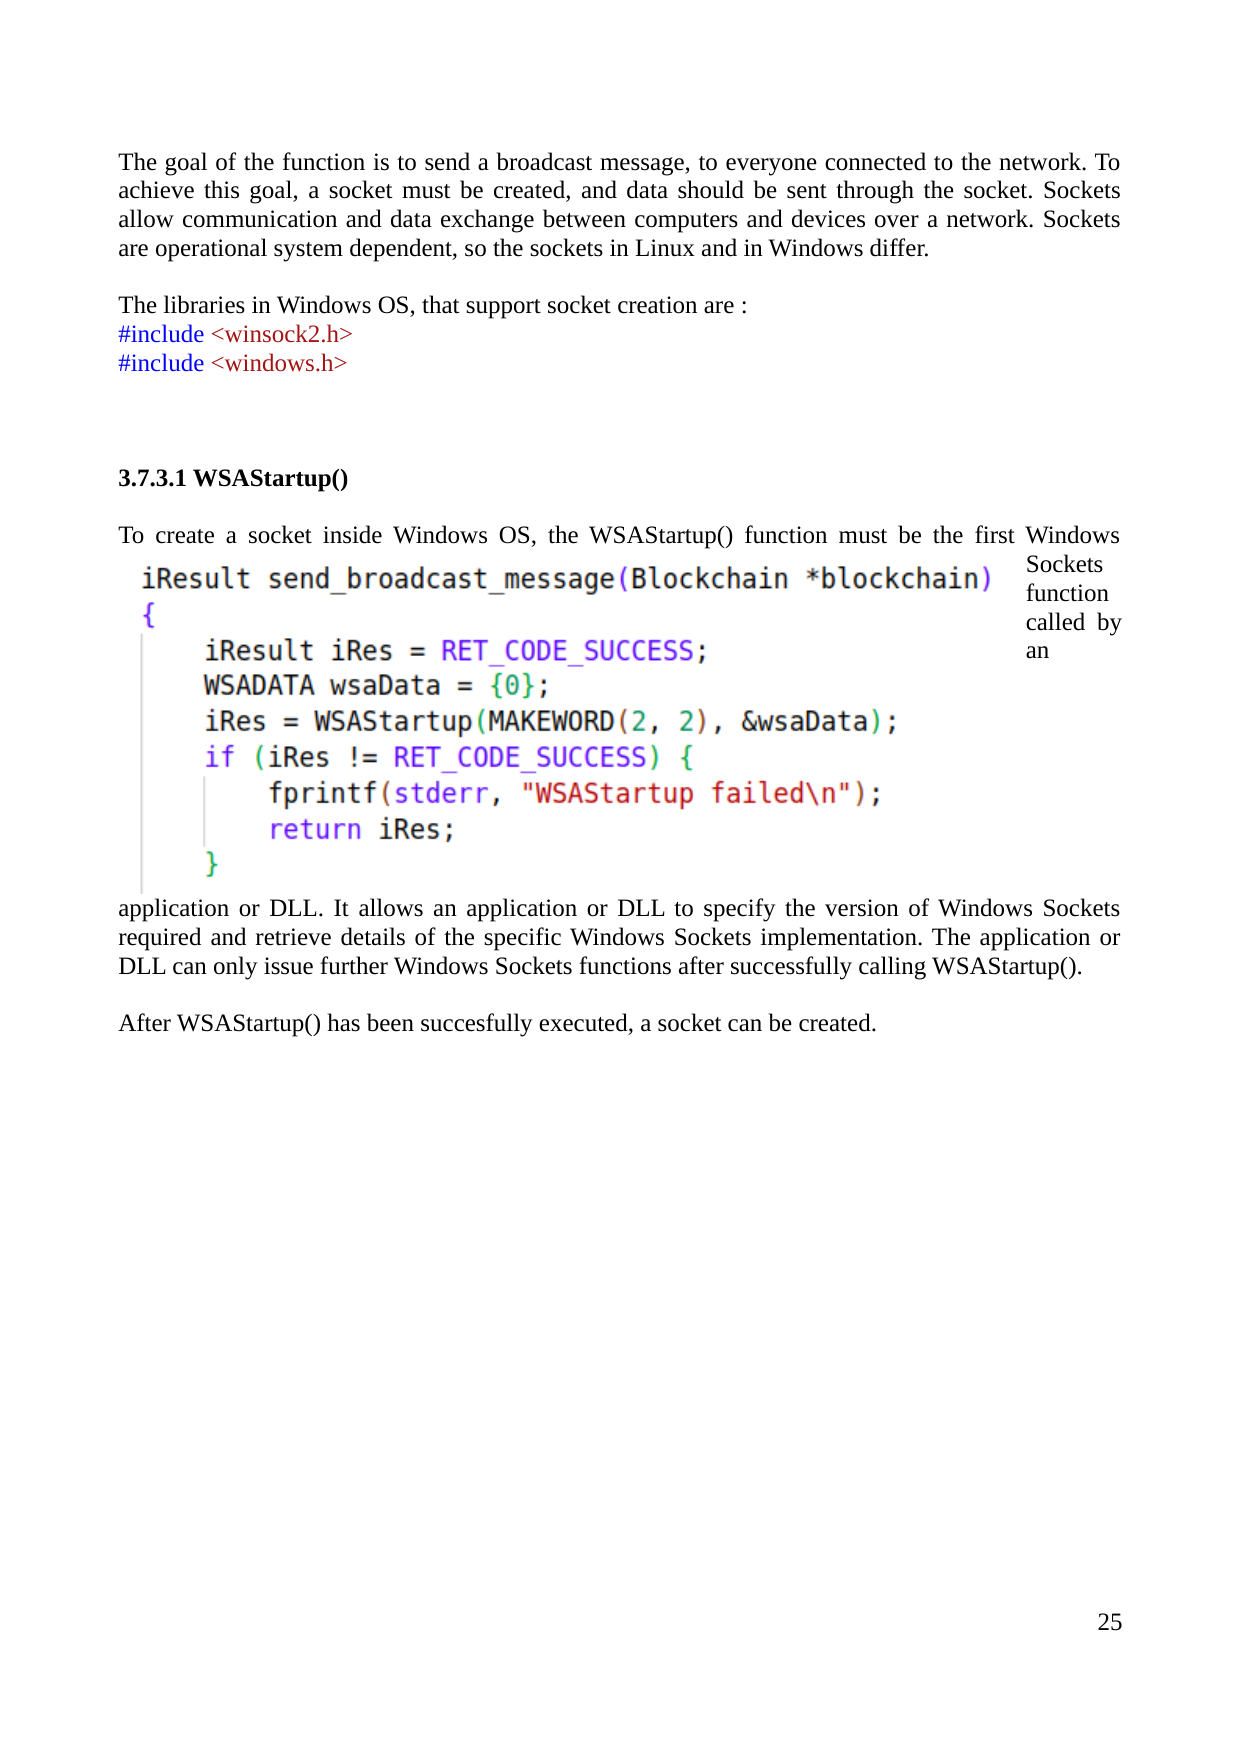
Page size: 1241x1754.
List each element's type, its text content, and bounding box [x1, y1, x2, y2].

picture [130, 551, 1026, 894]
text 3.7.3.1 WSAStartup() [118, 463, 1122, 492]
text The goal of the function is to send a broadcast message, to everyone connected to the network. To achieve this goal, a socket must be created, and data should be sent through the socket. Sockets allow communication and data exchange between computers and devices over a network. Sockets are operational system dependent, so the sockets in Linux and in Windows differ. [118, 147, 1122, 262]
text #include <windows.h> [118, 348, 1122, 377]
text To create a socket inside Windows OS, the WSAStartup() function must be the first Windows Sockets function called by an application or DLL. It allows an application or DLL to specify the version of Windows Sockets required and retrieve details of the specific Windows Sockets implementation. The application or DLL can only issue further Windows Sockets functions after successfully calling WSAStartup(). [118, 521, 1122, 980]
text #include <winsock2.h> [118, 319, 1122, 348]
text After WSAStartup() has been succesfully executed, a socket can be created. [118, 1008, 1122, 1037]
text The libraries in Windows OS, that support socket creation are : [118, 291, 1122, 319]
